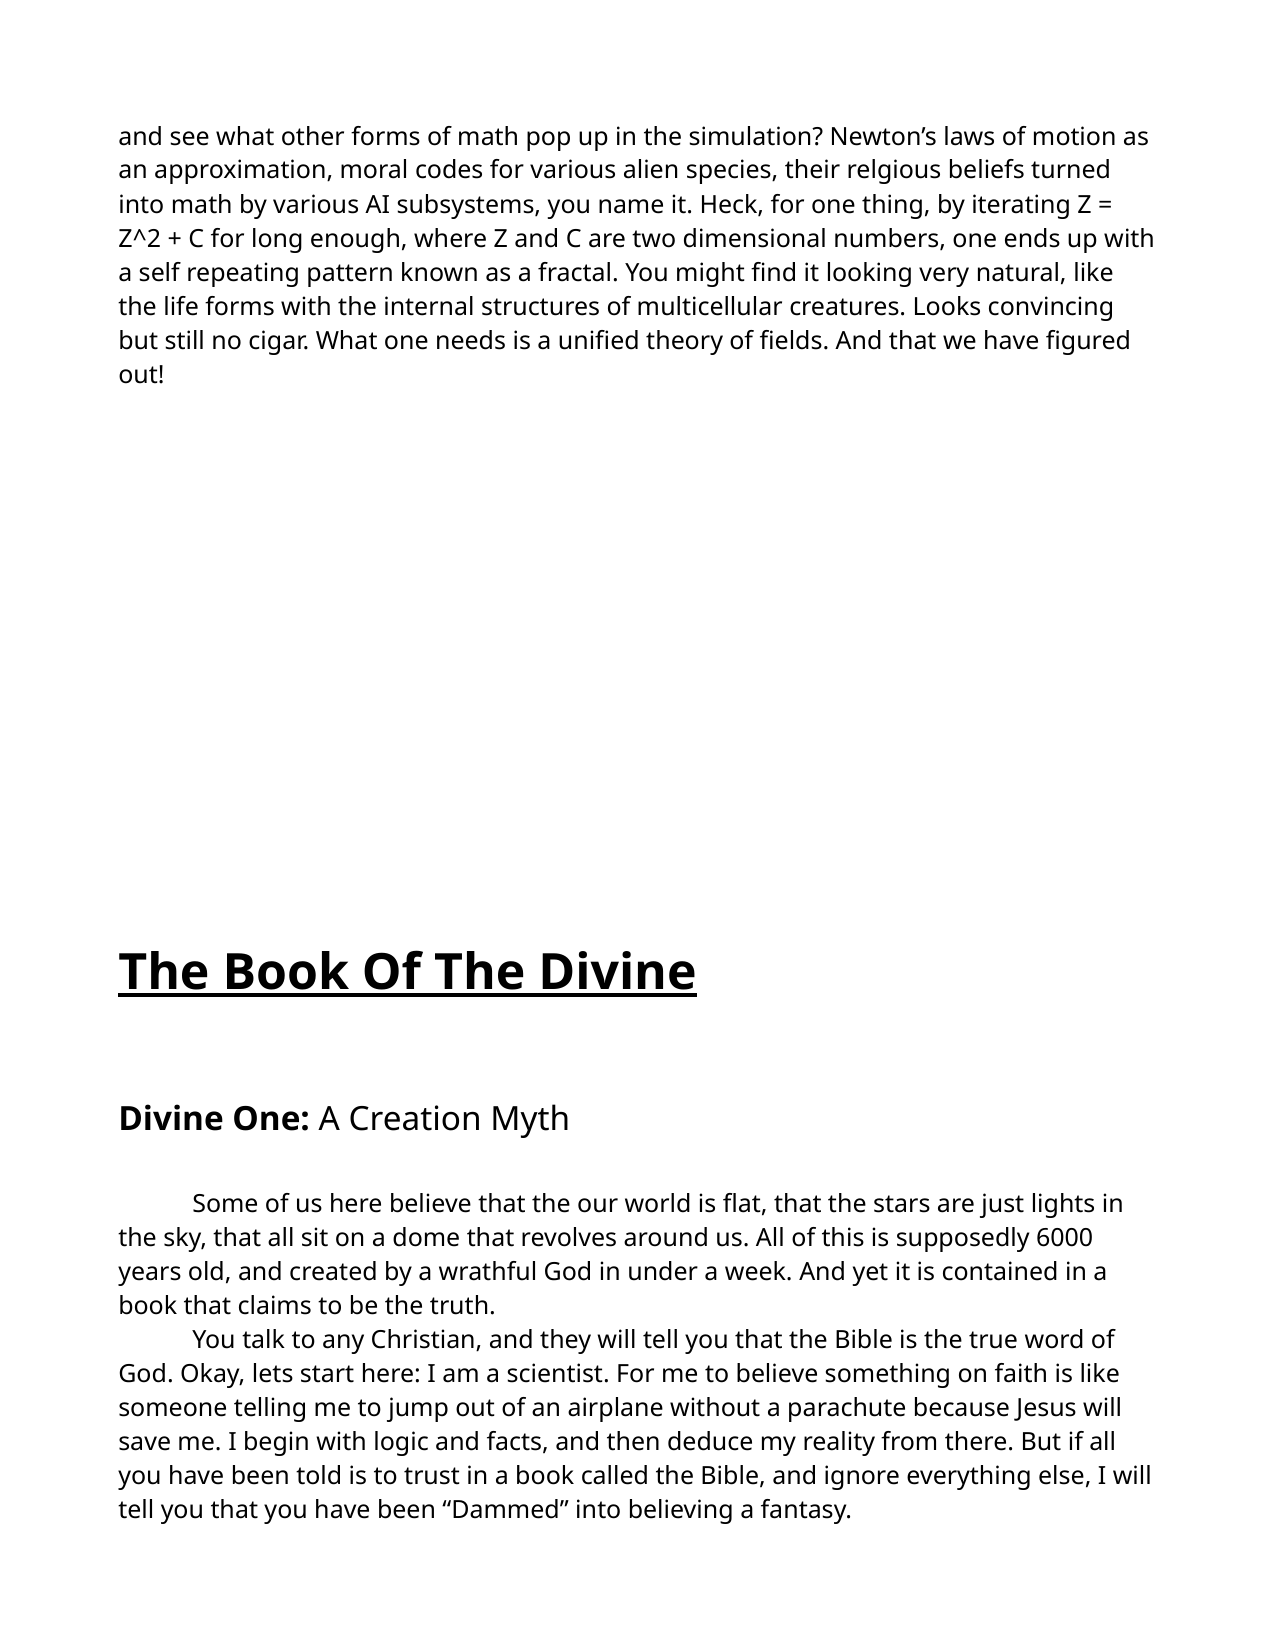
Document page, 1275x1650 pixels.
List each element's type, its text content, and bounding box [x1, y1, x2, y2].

text Divine One: A Creation Myth [118, 1094, 1157, 1140]
text You talk to any Christian, and they will tell you that the Bible is the true word of God. Okay, lets start here: I am a scientist. For me to believe something on faith is like someone telling me to jump out of an airplane without a parachute because Jesus will save me. I begin with logic and facts, and then deduce my reality from there. But if all you have been told is to trust in a book called the Bible, and ignore everything else, I will tell you that you have been “Dammed” into believing a fantasy. [118, 1322, 1157, 1526]
text and see what other forms of math pop up in the simulation? Newton’s laws of motion as an approximation, moral codes for various alien species, their relgious beliefs turned into math by various AI subsystems, you name it. Heck, for one thing, by iterating Z = Z^2 + C for long enough, where Z and C are two dimensional numbers, one ends up with a self repeating pattern known as a fractal. You might find it looking very natural, like the life forms with the internal structures of multicellular creatures. Looks convincing but still no cigar. What one needs is a unified theory of fields. And that we have figured out! [118, 118, 1157, 391]
text Some of us here believe that the our world is flat, that the stars are just lights in the sky, that all sit on a dome that revolves around us. All of this is supposedly 6000 years old, and created by a wrathful God in under a week. And yet it is contained in a book that claims to be the truth. [118, 1185, 1157, 1322]
text The Book Of The Divine [118, 936, 1157, 1004]
